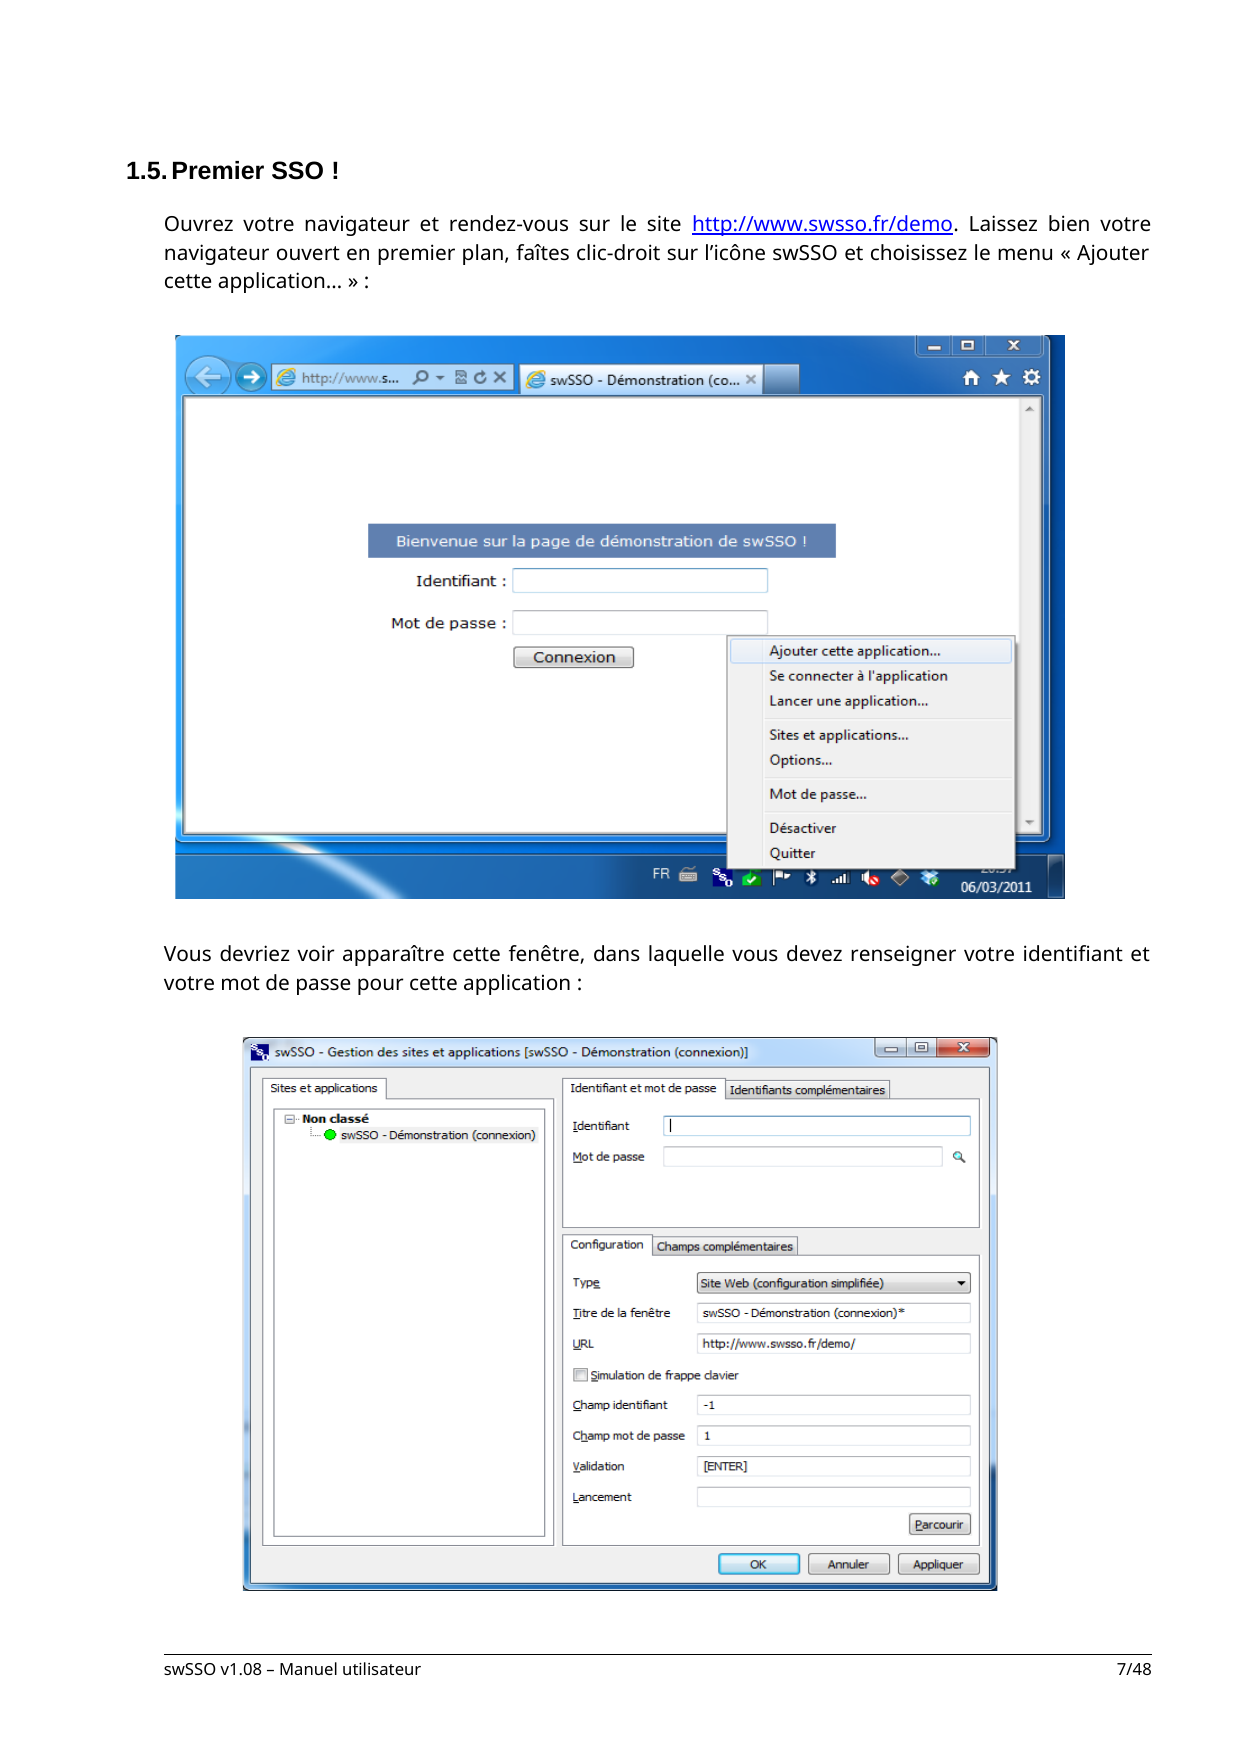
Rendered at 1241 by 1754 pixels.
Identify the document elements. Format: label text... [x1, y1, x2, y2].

text Vous devriez voir apparaître cette fenêtre, dans laquelle vous devez renseigner votre identifiant et votre mot de passe pour cette application : [164, 939, 1152, 996]
picture [242, 1037, 998, 1591]
subtitle Premier SSO ! [126, 156, 1152, 184]
text Ouvrez votre navigateur et rendez-vous sur le site http://www.swsso.fr/demo. Laissez bien votre navigateur ouvert en premier plan, faîtes clic-droit sur l’icône swSSO et choisissez le menu « Ajouter cette application… » : [164, 209, 1152, 295]
picture [175, 335, 1065, 899]
